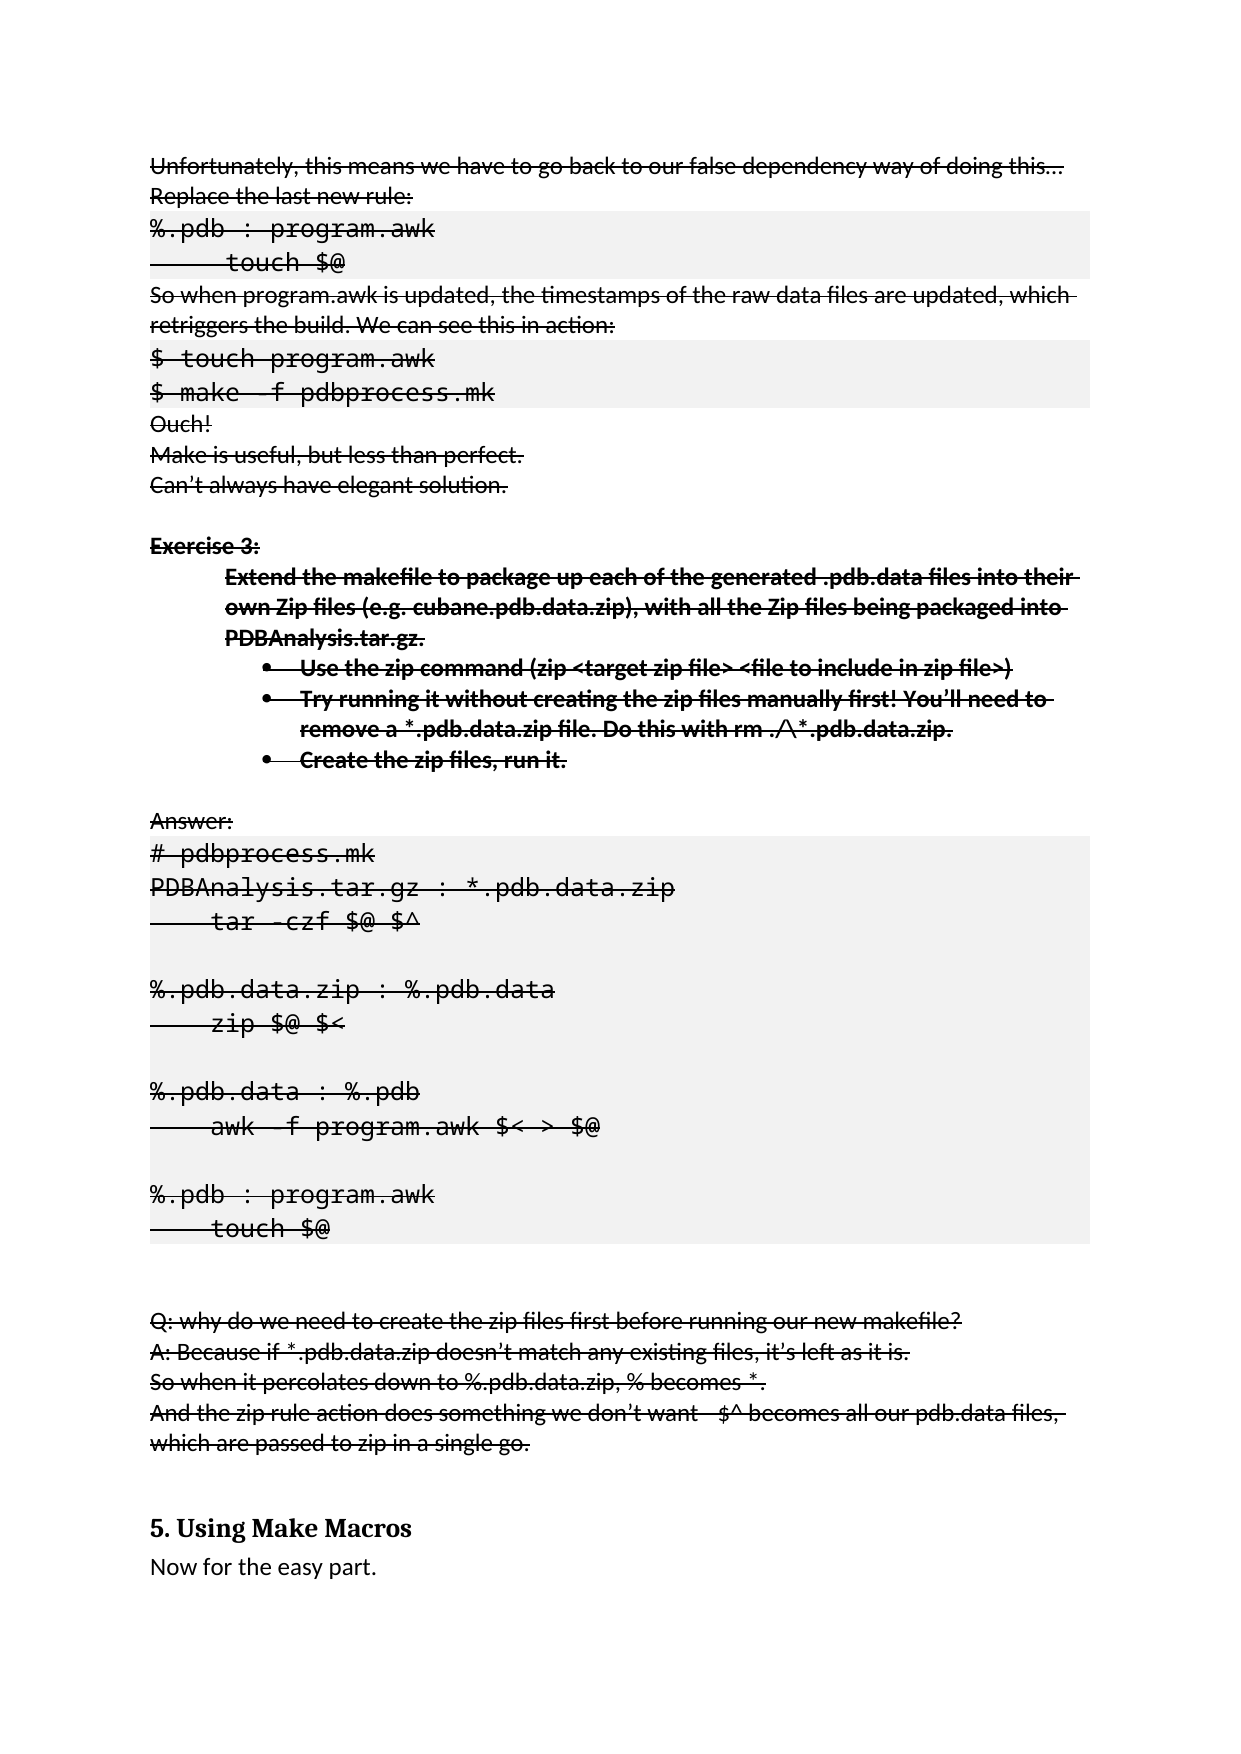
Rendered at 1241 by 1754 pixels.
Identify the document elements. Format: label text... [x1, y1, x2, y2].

text Extend the makefile to package up each of the generated .pdb.data files into their own Zip files (e.g. cubane.pdb.data.zip), with all the Zip files being packaged into PDBAnalysis.tar.gz. [225, 561, 1090, 652]
text tar -czf $@ $^ [150, 904, 1090, 938]
text Answer: [150, 805, 1090, 836]
text %.pdb : program.awk [150, 211, 1090, 245]
text zip $@ $< [150, 1006, 1090, 1040]
text touch $@ [150, 1210, 1090, 1244]
text Can’t always have elegant solution. [150, 469, 1090, 500]
text So when it percolates down to %.pdb.data.zip, % becomes *. [150, 1366, 1090, 1397]
list Try running it without creating the zip files manually first! You’ll need to remove a *.pdb.data.zip file. Do this with rm ./\*.pdb.data.zip. [262, 683, 1090, 744]
text Now for the easy part. [150, 1551, 1090, 1581]
text And the zip rule action does something we don’t want - $^ becomes all our pdb.data files, which are passed to zip in a single go. [150, 1397, 1090, 1458]
text Exercise 3: [150, 530, 1090, 561]
text touch $@ [150, 245, 1090, 279]
text $ touch program.awk [150, 340, 1090, 374]
text So when program.awk is updated, the timestamps of the raw data files are updated, which retriggers the build. We can see this in action: [150, 279, 1090, 340]
text PDBAnalysis.tar.gz : *.pdb.data.zip [150, 870, 1090, 904]
list Use the zip command (zip <target zip file> <file to include in zip file>) [262, 652, 1090, 683]
text Make is useful, but less than perfect. [150, 439, 1090, 469]
text Replace the last new rule: [150, 181, 1090, 211]
text awk -f program.awk $< > $@ [150, 1108, 1090, 1142]
text A: Because if *.pdb.data.zip doesn’t match any existing files, it’s left as it is. [150, 1336, 1090, 1366]
list Create the zip files, run it. [262, 744, 1090, 774]
text %.pdb : program.awk [150, 1176, 1090, 1210]
text $ make -f pdbprocess.mk [150, 374, 1090, 408]
text Q: why do we need to create the zip files first before running our new makefile? [150, 1305, 1090, 1336]
text Ouch! [150, 408, 1090, 439]
text Unfortunately, this means we have to go back to our false dependency way of doing this… [150, 150, 1090, 181]
text %.pdb.data : %.pdb [150, 1074, 1090, 1108]
subtitle 5. Using Make Macros [150, 1513, 1090, 1545]
text %.pdb.data.zip : %.pdb.data [150, 972, 1090, 1006]
text # pdbprocess.mk [150, 836, 1090, 870]
